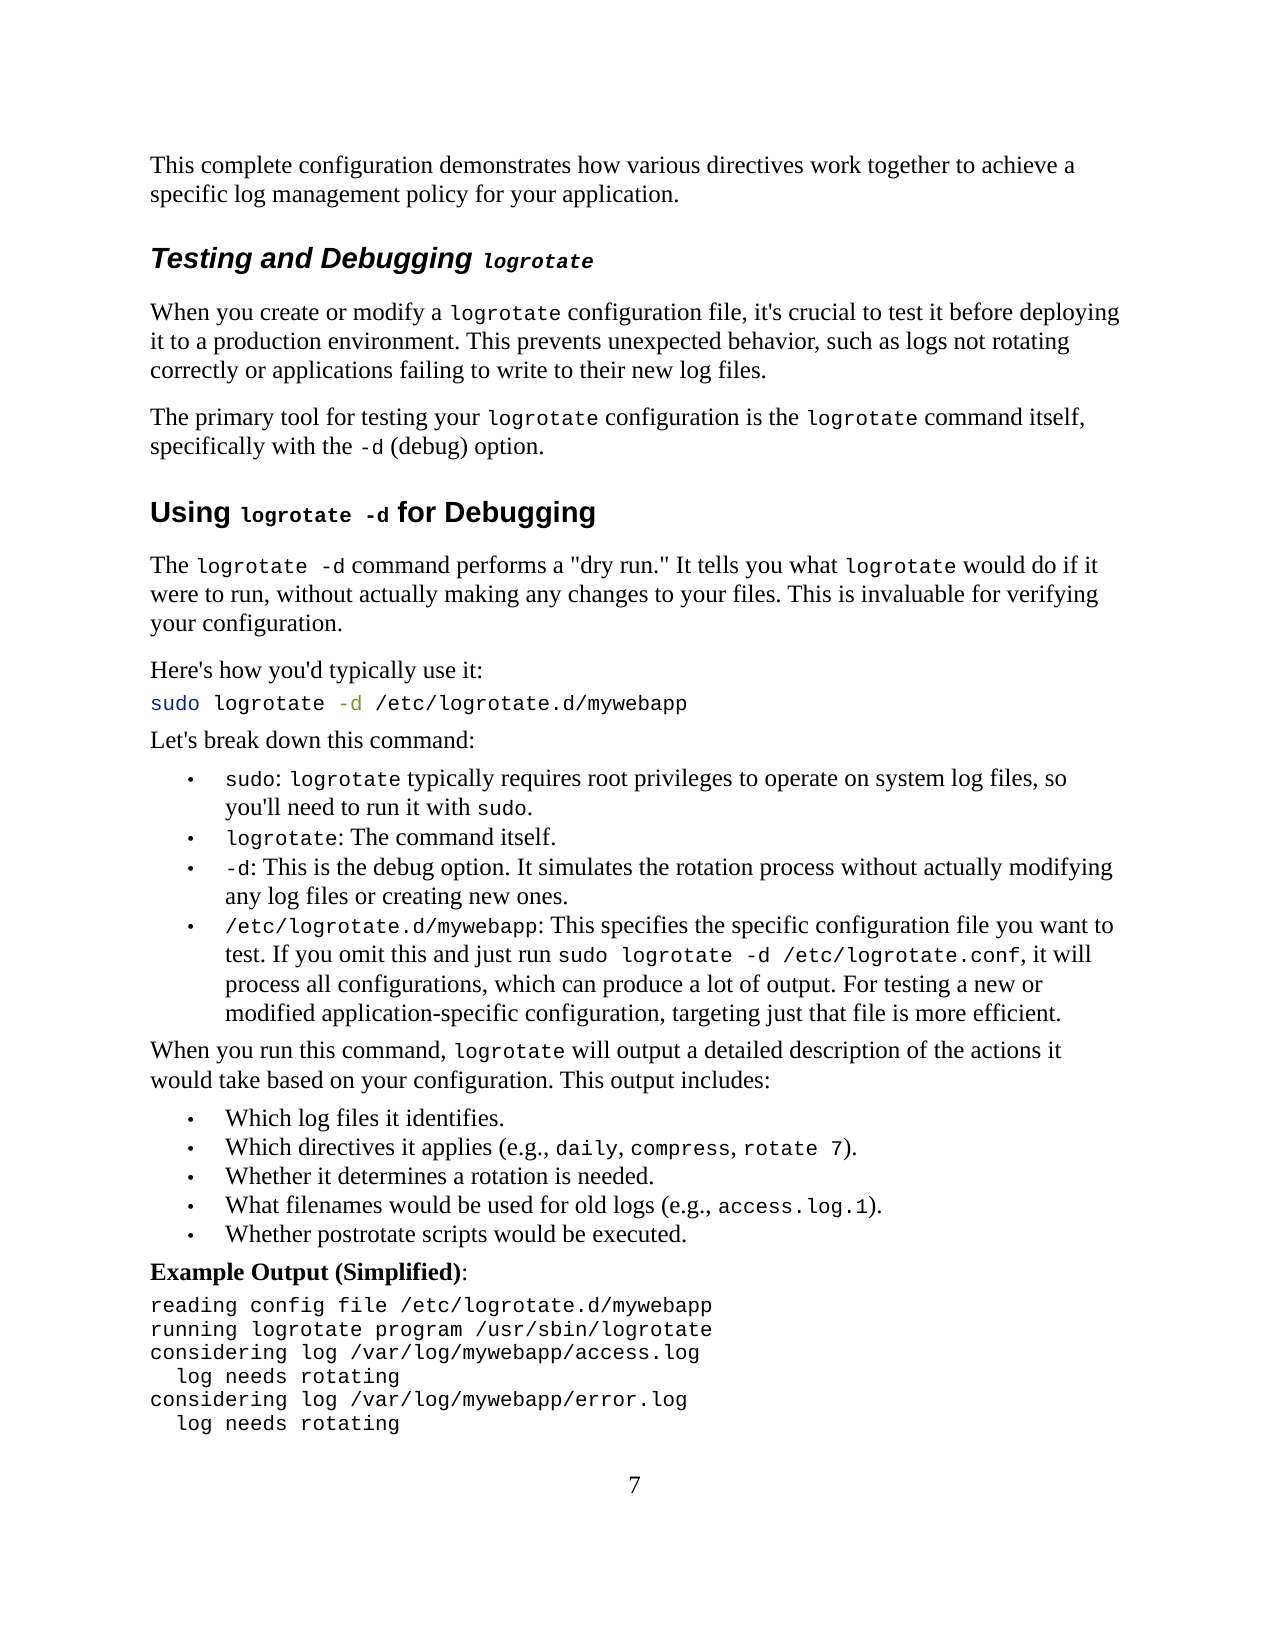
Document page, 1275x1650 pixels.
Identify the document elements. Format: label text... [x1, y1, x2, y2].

text reading config file /etc/logrotate.d/mywebapp [150, 1295, 1125, 1318]
text log needs rotating [150, 1413, 1125, 1437]
text The primary tool for testing your logrotate configuration is the logrotate command itself, specifically with the -d (debug) option. [150, 402, 1125, 461]
text Let's break down this command: [150, 725, 1125, 754]
text running logrotate program /usr/sbin/logrotate [150, 1318, 1125, 1342]
text considering log /var/log/mywebapp/error.log [150, 1389, 1125, 1413]
text considering log /var/log/mywebapp/access.log [150, 1342, 1125, 1366]
text The logrotate -d command performs a "dry run." It tells you what logrotate would do if it were to run, without actually making any changes to your files. This is invaluable for verifying your configuration. [150, 550, 1125, 637]
text Here's how you'd typically use it: [150, 655, 1125, 683]
subtitle Using logrotate -d for Debugging [150, 495, 1125, 528]
list sudo: logrotate typically requires root privileges to operate on system log files, so you'll need to run it with sudo. [187, 763, 1125, 822]
text When you run this command, logrotate will output a detailed description of the actions it would take based on your configuration. This output includes: [150, 1036, 1125, 1094]
list /etc/logrotate.d/mywebapp: This specifies the specific configuration file you want to test. If you omit this and just run sudo logrotate -d /etc/logrotate.conf, it will process all configurations, which can produce a lot of output. For testing a new or modified application-specific configuration, targeting just that file is more efficient. [187, 910, 1125, 1027]
text When you create or modify a logrotate configuration file, it's crucial to test it before deploying it to a production environment. This prevents unexpected behavior, such as logs not rotating correctly or applications failing to write to their new log files. [150, 297, 1125, 384]
list Which log files it identifies. [187, 1103, 1125, 1132]
list What filenames would be used for old logs (e.g., access.log.1). [187, 1190, 1125, 1219]
list Whether it determines a rotation is needed. [187, 1161, 1125, 1190]
text This complete configuration demonstrates how various directives work together to achieve a specific log management policy for your application. [150, 150, 1125, 207]
text sudo logrotate -d /etc/logrotate.d/mywebapp [150, 692, 1125, 716]
list Which directives it applies (e.g., daily, compress, rotate 7). [187, 1132, 1125, 1161]
list -d: This is the debug option. It simulates the rotation process without actually modifying any log files or creating new ones. [187, 852, 1125, 910]
text Example Output (Simplified): [150, 1257, 1125, 1286]
subtitle Testing and Debugging logrotate [150, 241, 1125, 275]
list Whether postrotate scripts would be executed. [187, 1219, 1125, 1248]
text log needs rotating [150, 1366, 1125, 1389]
list logrotate: The command itself. [187, 822, 1125, 852]
